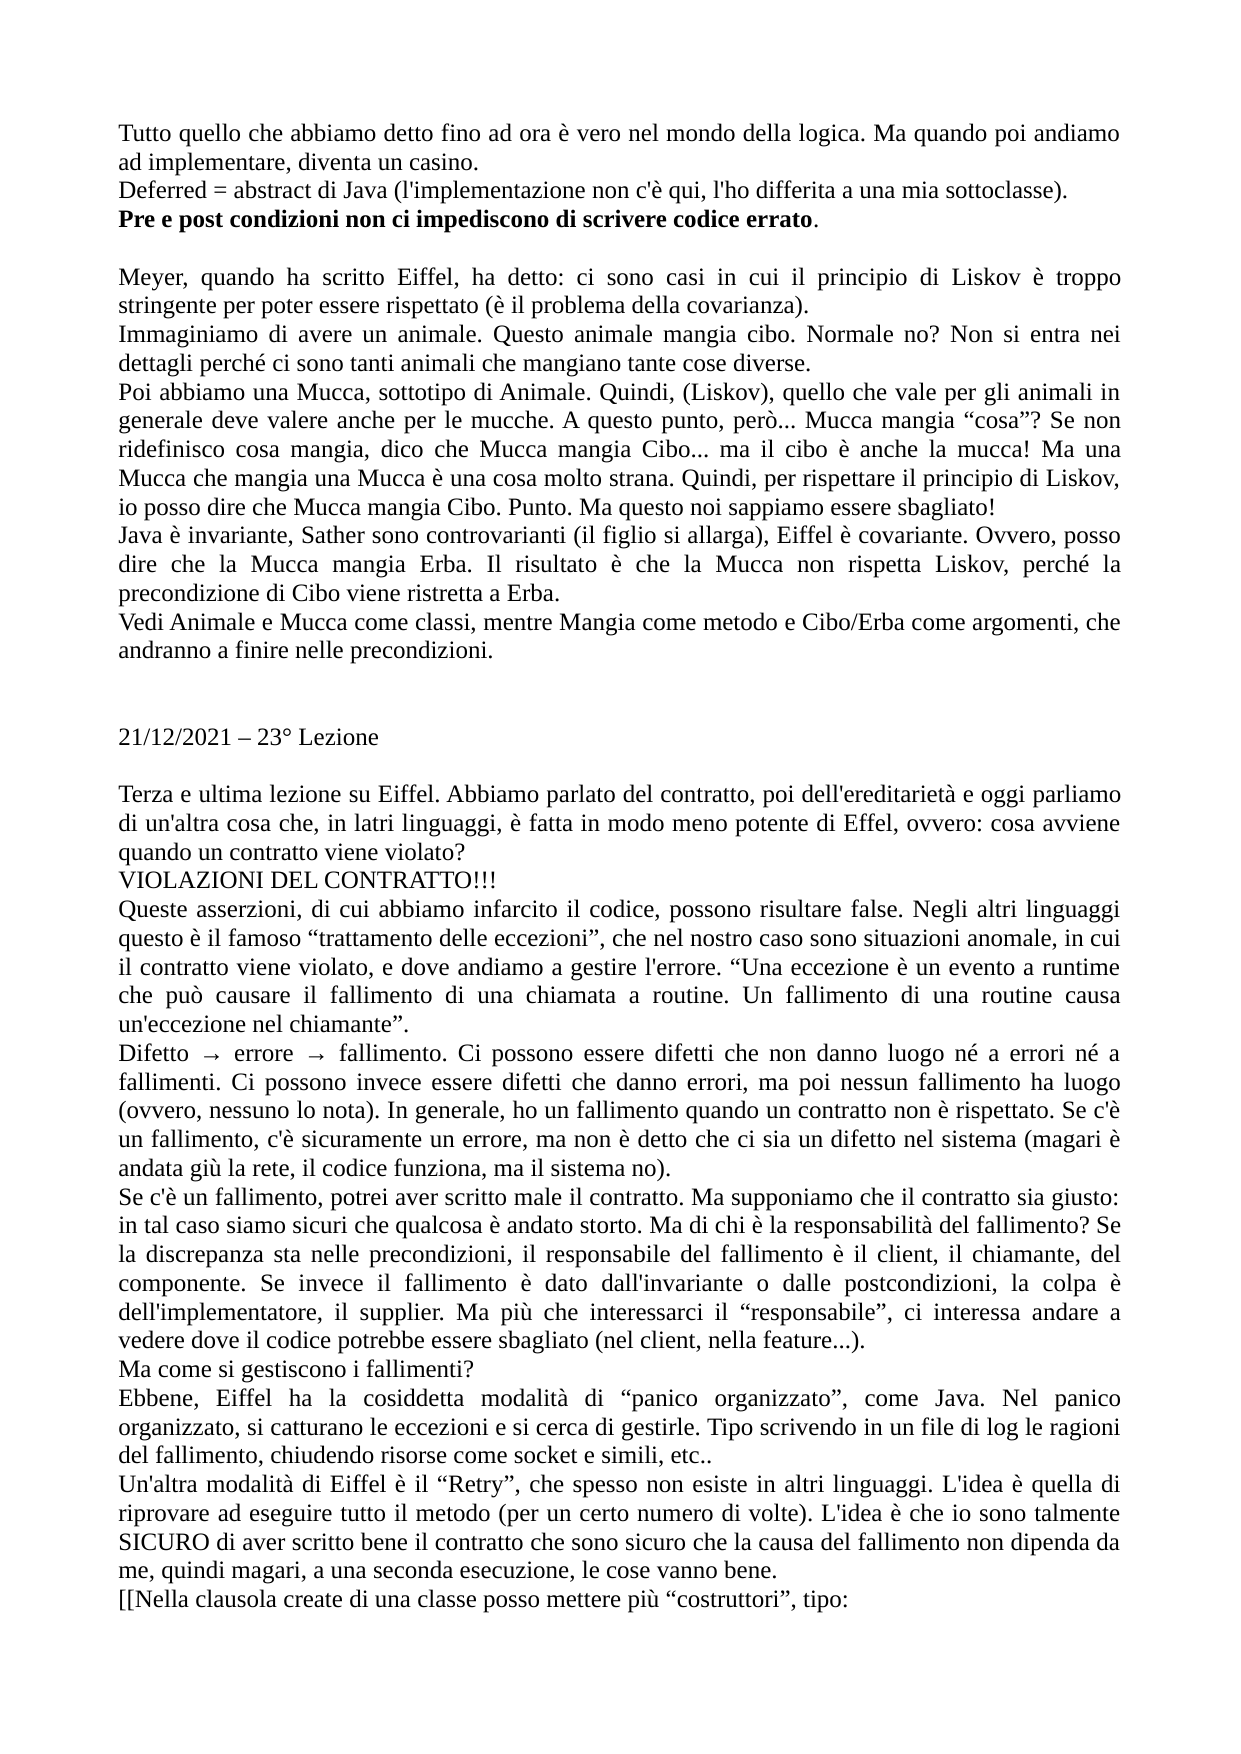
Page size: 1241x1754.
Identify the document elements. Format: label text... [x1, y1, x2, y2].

text Un'altra modalità di Eiffel è il “Retry”, che spesso non esiste in altri linguaggi. L'idea è quella di riprovare ad eseguire tutto il metodo (per un certo numero di volte). L'idea è che io sono talmente SICURO di aver scritto bene il contratto che sono sicuro che la causa del fallimento non dipenda da me, quindi magari, a una seconda esecuzione, le cose vanno bene. [118, 1469, 1122, 1584]
text Tutto quello che abbiamo detto fino ad ora è vero nel mondo della logica. Ma quando poi andiamo ad implementare, diventa un casino. [118, 118, 1122, 176]
text [[Nella clausola create di una classe posso mettere più “costruttori”, tipo: [118, 1584, 1122, 1613]
text VIOLAZIONI DEL CONTRATTO!!! [118, 866, 1122, 894]
text Vedi Animale e Mucca come classi, mentre Mangia come metodo e Cibo/Erba come argomenti, che andranno a finire nelle precondizioni. [118, 607, 1122, 664]
text Pre e post condizioni non ci impediscono di scrivere codice errato. [118, 204, 1122, 233]
text Se c'è un fallimento, potrei aver scritto male il contratto. Ma supponiamo che il contratto sia giusto: in tal caso siamo sicuri che qualcosa è andato storto. Ma di chi è la responsabilità del fallimento? Se la discrepanza sta nelle precondizioni, il responsabile del fallimento è il client, il chiamante, del componente. Se invece il fallimento è dato dall'invariante o dalle postcondizioni, la colpa è dell'implementatore, il supplier. Ma più che interessarci il “responsabile”, ci interessa andare a vedere dove il codice potrebbe essere sbagliato (nel client, nella feature...). [118, 1182, 1122, 1354]
text 21/12/2021 – 23° Lezione [118, 722, 1122, 751]
text Ebbene, Eiffel ha la cosiddetta modalità di “panico organizzato”, come Java. Nel panico organizzato, si catturano le eccezioni e si cerca di gestirle. Tipo scrivendo in un file di log le ragioni del fallimento, chiudendo risorse come socket e simili, etc.. [118, 1383, 1122, 1469]
text Queste asserzioni, di cui abbiamo infarcito il codice, possono risultare false. Negli altri linguaggi questo è il famoso “trattamento delle eccezioni”, che nel nostro caso sono situazioni anomale, in cui il contratto viene violato, e dove andiamo a gestire l'errore. “Una eccezione è un evento a runtime che può causare il fallimento di una chiamata a routine. Un fallimento di una routine causa un'eccezione nel chiamante”. [118, 894, 1122, 1038]
text Meyer, quando ha scritto Eiffel, ha detto: ci sono casi in cui il principio di Liskov è troppo stringente per poter essere rispettato (è il problema della covarianza). [118, 262, 1122, 319]
text Terza e ultima lezione su Eiffel. Abbiamo parlato del contratto, poi dell'ereditarietà e oggi parliamo di un'altra cosa che, in latri linguaggi, è fatta in modo meno potente di Effel, ovvero: cosa avviene quando un contratto viene violato? [118, 779, 1122, 866]
text Ma come si gestiscono i fallimenti? [118, 1354, 1122, 1383]
text Difetto → errore → fallimento. Ci possono essere difetti che non danno luogo né a errori né a fallimenti. Ci possono invece essere difetti che danno errori, ma poi nessun fallimento ha luogo (ovvero, nessuno lo nota). In generale, ho un fallimento quando un contratto non è rispettato. Se c'è un fallimento, c'è sicuramente un errore, ma non è detto che ci sia un difetto nel sistema (magari è andata giù la rete, il codice funziona, ma il sistema no). [118, 1038, 1122, 1182]
text Poi abbiamo una Mucca, sottotipo di Animale. Quindi, (Liskov), quello che vale per gli animali in generale deve valere anche per le mucche. A questo punto, però... Mucca mangia “cosa”? Se non ridefinisco cosa mangia, dico che Mucca mangia Cibo... ma il cibo è anche la mucca! Ma una Mucca che mangia una Mucca è una cosa molto strana. Quindi, per rispettare il principio di Liskov, io posso dire che Mucca mangia Cibo. Punto. Ma questo noi sappiamo essere sbagliato! [118, 377, 1122, 521]
text Deferred = abstract di Java (l'implementazione non c'è qui, l'ho differita a una mia sottoclasse). [118, 176, 1122, 204]
text Java è invariante, Sather sono controvarianti (il figlio si allarga), Eiffel è covariante. Ovvero, posso dire che la Mucca mangia Erba. Il risultato è che la Mucca non rispetta Liskov, perché la precondizione di Cibo viene ristretta a Erba. [118, 521, 1122, 607]
text Immaginiamo di avere un animale. Questo animale mangia cibo. Normale no? Non si entra nei dettagli perché ci sono tanti animali che mangiano tante cose diverse. [118, 319, 1122, 377]
